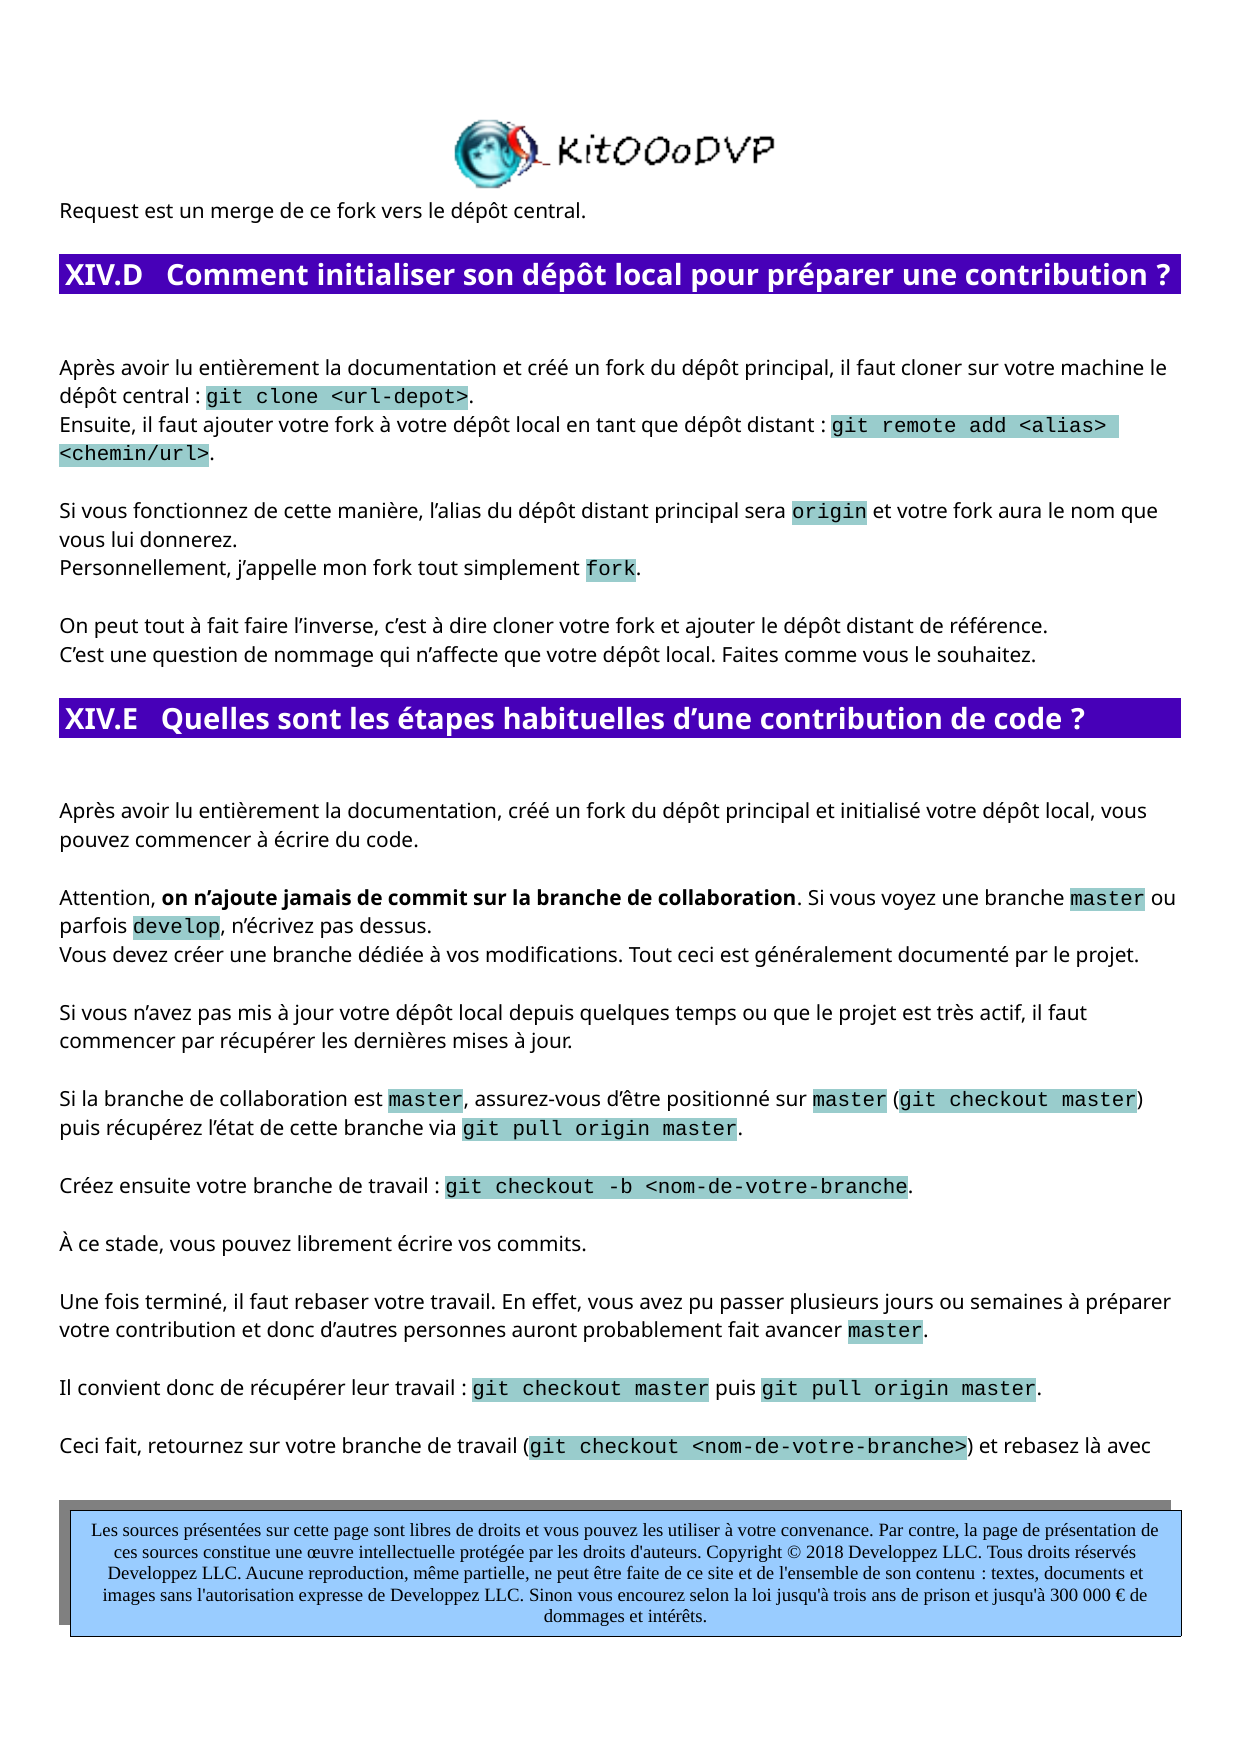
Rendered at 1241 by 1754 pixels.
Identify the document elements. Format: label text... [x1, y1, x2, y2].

text Après avoir lu entièrement la documentation, créé un fork du dépôt principal et initialisé votre dépôt local, vous pouvez commencer à écrire du code. [59, 797, 1181, 853]
subtitle Comment initialiser son dépôt local pour préparer une contribution ? [59, 254, 1181, 294]
text Une fois terminé, il faut rebaser votre travail. En effet, vous avez pu passer plusieurs jours ou semaines à préparer votre contribution et donc d’autres personnes auront probablement fait avancer master. [59, 1287, 1181, 1344]
text Si la branche de collaboration est master, assurez-vous d’être positionné sur master (git checkout master) puis récupérez l’état de cette branche via git pull origin master. [59, 1084, 1181, 1141]
text À ce stade, vous pouvez librement écrire vos commits. [59, 1229, 1181, 1257]
text Request est un merge de ce fork vers le dépôt central. [59, 196, 1181, 225]
text Attention, on n’ajoute jamais de commit sur la branche de collaboration. Si vous voyez une branche master ou parfois develop, n’écrivez pas dessus. Vous devez créer une branche dédiée à vos modifications. Tout ceci est généralement documenté par le projet. [59, 883, 1181, 968]
text Si vous fonctionnez de cette manière, l’alias du dépôt distant principal sera origin et votre fork aura le nom que vous lui donnerez. Personnellement, j’appelle mon fork tout simplement fork. [59, 497, 1181, 582]
picture [453, 118, 781, 191]
text On peut tout à fait faire l’inverse, c’est à dire cloner votre fork et ajouter le dépôt distant de référence. C’est une question de nommage qui n’affecte que votre dépôt local. Faites comme vous le souhaitez. [59, 612, 1181, 668]
text Créez ensuite votre branche de travail : git checkout -b <nom-de-votre-branche. [59, 1171, 1181, 1199]
text Si vous n’avez pas mis à jour votre dépôt local depuis quelques temps ou que le projet est très actif, il faut commencer par récupérer les dernières mises à jour. [59, 998, 1181, 1055]
text Il convient donc de récupérer leur travail : git checkout master puis git pull origin master. [59, 1373, 1181, 1402]
subtitle Quelles sont les étapes habituelles d’une contribution de code ? [59, 698, 1181, 738]
text Ceci fait, retournez sur votre branche de travail (git checkout <nom-de-votre-branche>) et rebasez là avec [59, 1431, 1181, 1460]
text Après avoir lu entièrement la documentation et créé un fork du dépôt principal, il faut cloner sur votre machine le dépôt central : git clone <url-depot>. Ensuite, il faut ajouter votre fork à votre dépôt local en tant que dépôt distant : git remote add <alias> <chemin/url>. [59, 353, 1181, 467]
